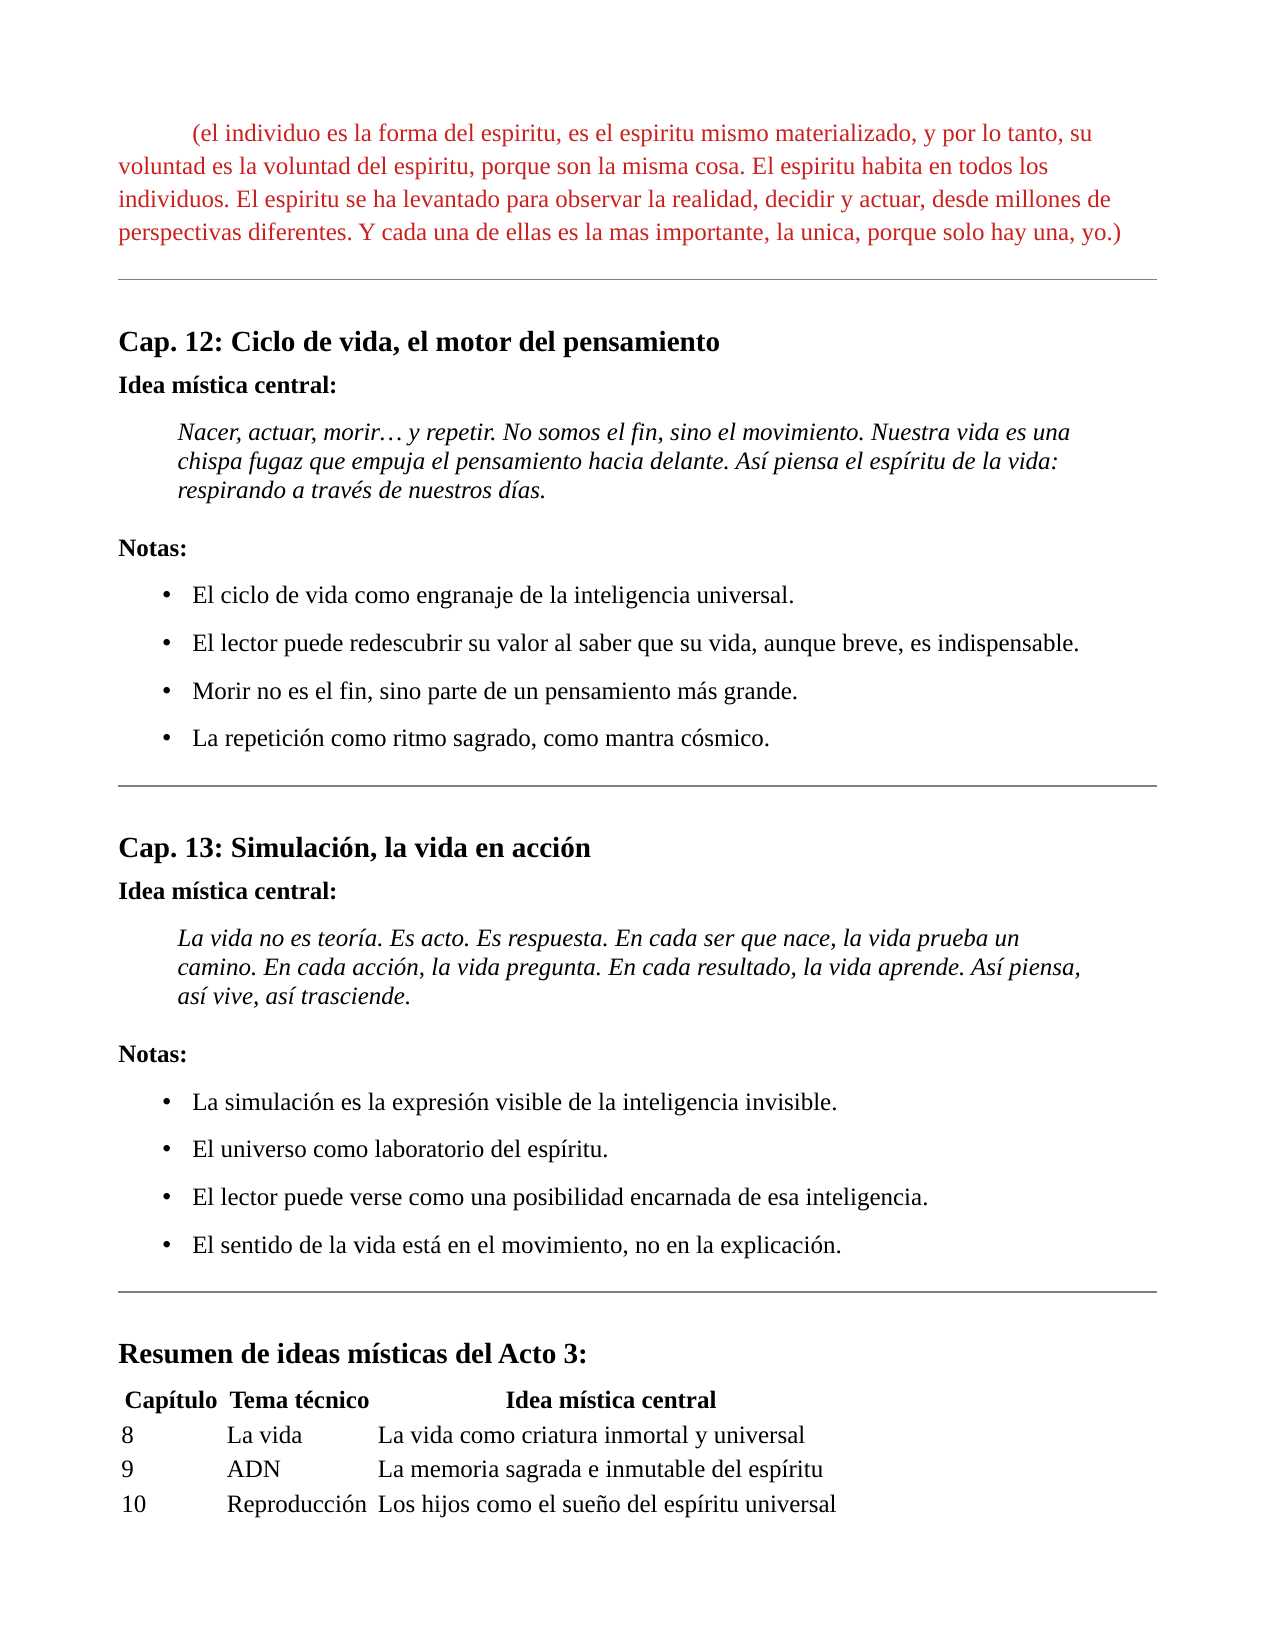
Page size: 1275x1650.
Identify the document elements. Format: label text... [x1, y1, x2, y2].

list La repetición como ritmo sagrado, como mantra cósmico. [162, 723, 1157, 752]
list El ciclo de vida como engranaje de la inteligencia universal. [162, 581, 1157, 609]
text (el individuo es la forma del espiritu, es el espiritu mismo materializado, y por lo tanto, su voluntad es la voluntad del espiritu, porque son la misma cosa. El espiritu habita en todos los individuos. El espiritu se ha levantado para observar la realidad, decidir y actuar, desde millones de perspectivas diferentes. Y cada una de ellas es la mas importante, la unica, porque solo hay una, yo.) [118, 118, 1157, 246]
text Idea mística central: [118, 876, 1157, 905]
table_cell 10 [118, 1486, 224, 1521]
subtitle Cap. 13: Simulación, la vida en acción [118, 830, 1157, 863]
list El lector puede redescubrir su valor al saber que su vida, aunque breve, es indispensable. [162, 628, 1157, 657]
text Notas: [118, 533, 1157, 562]
table_header Idea mística central [375, 1382, 847, 1417]
list El sentido de la vida está en el movimiento, no en la explicación. [162, 1230, 1157, 1258]
table_cell La memoria sagrada e inmutable del espíritu [375, 1451, 847, 1486]
list Morir no es el fin, sino parte de un pensamiento más grande. [162, 676, 1157, 704]
list El lector puede verse como una posibilidad encarnada de esa inteligencia. [162, 1182, 1157, 1211]
table_cell La vida [224, 1417, 375, 1451]
list La simulación es la expresión visible de la inteligencia invisible. [162, 1087, 1157, 1116]
table_cell Reproducción [224, 1486, 375, 1521]
subtitle Resumen de ideas místicas del Acto 3: [118, 1336, 1157, 1370]
text Notas: [118, 1039, 1157, 1068]
table_cell 9 [118, 1451, 224, 1486]
table_cell ADN [224, 1451, 375, 1486]
table_cell Los hijos como el sueño del espíritu universal [375, 1486, 847, 1521]
table_header Tema técnico [224, 1382, 375, 1417]
subtitle Cap. 12: Ciclo de vida, el motor del pensamiento [118, 324, 1157, 357]
text Idea mística central: [118, 370, 1157, 398]
list El universo como laboratorio del espíritu. [162, 1134, 1157, 1163]
text La vida no es teoría. Es acto. Es respuesta. En cada ser que nace, la vida prueba un camino. En cada acción, la vida pregunta. En cada resultado, la vida aprende. Así piensa, así vive, así trasciende. [177, 923, 1098, 1010]
table_header Capítulo [118, 1382, 224, 1417]
table_cell La vida como criatura inmortal y universal [375, 1417, 847, 1451]
table_cell 8 [118, 1417, 224, 1451]
text Nacer, actuar, morir… y repetir. No somos el fin, sino el movimiento. Nuestra vida es una chispa fugaz que empuja el pensamiento hacia delante. Así piensa el espíritu de la vida: respirando a través de nuestros días. [177, 417, 1098, 503]
